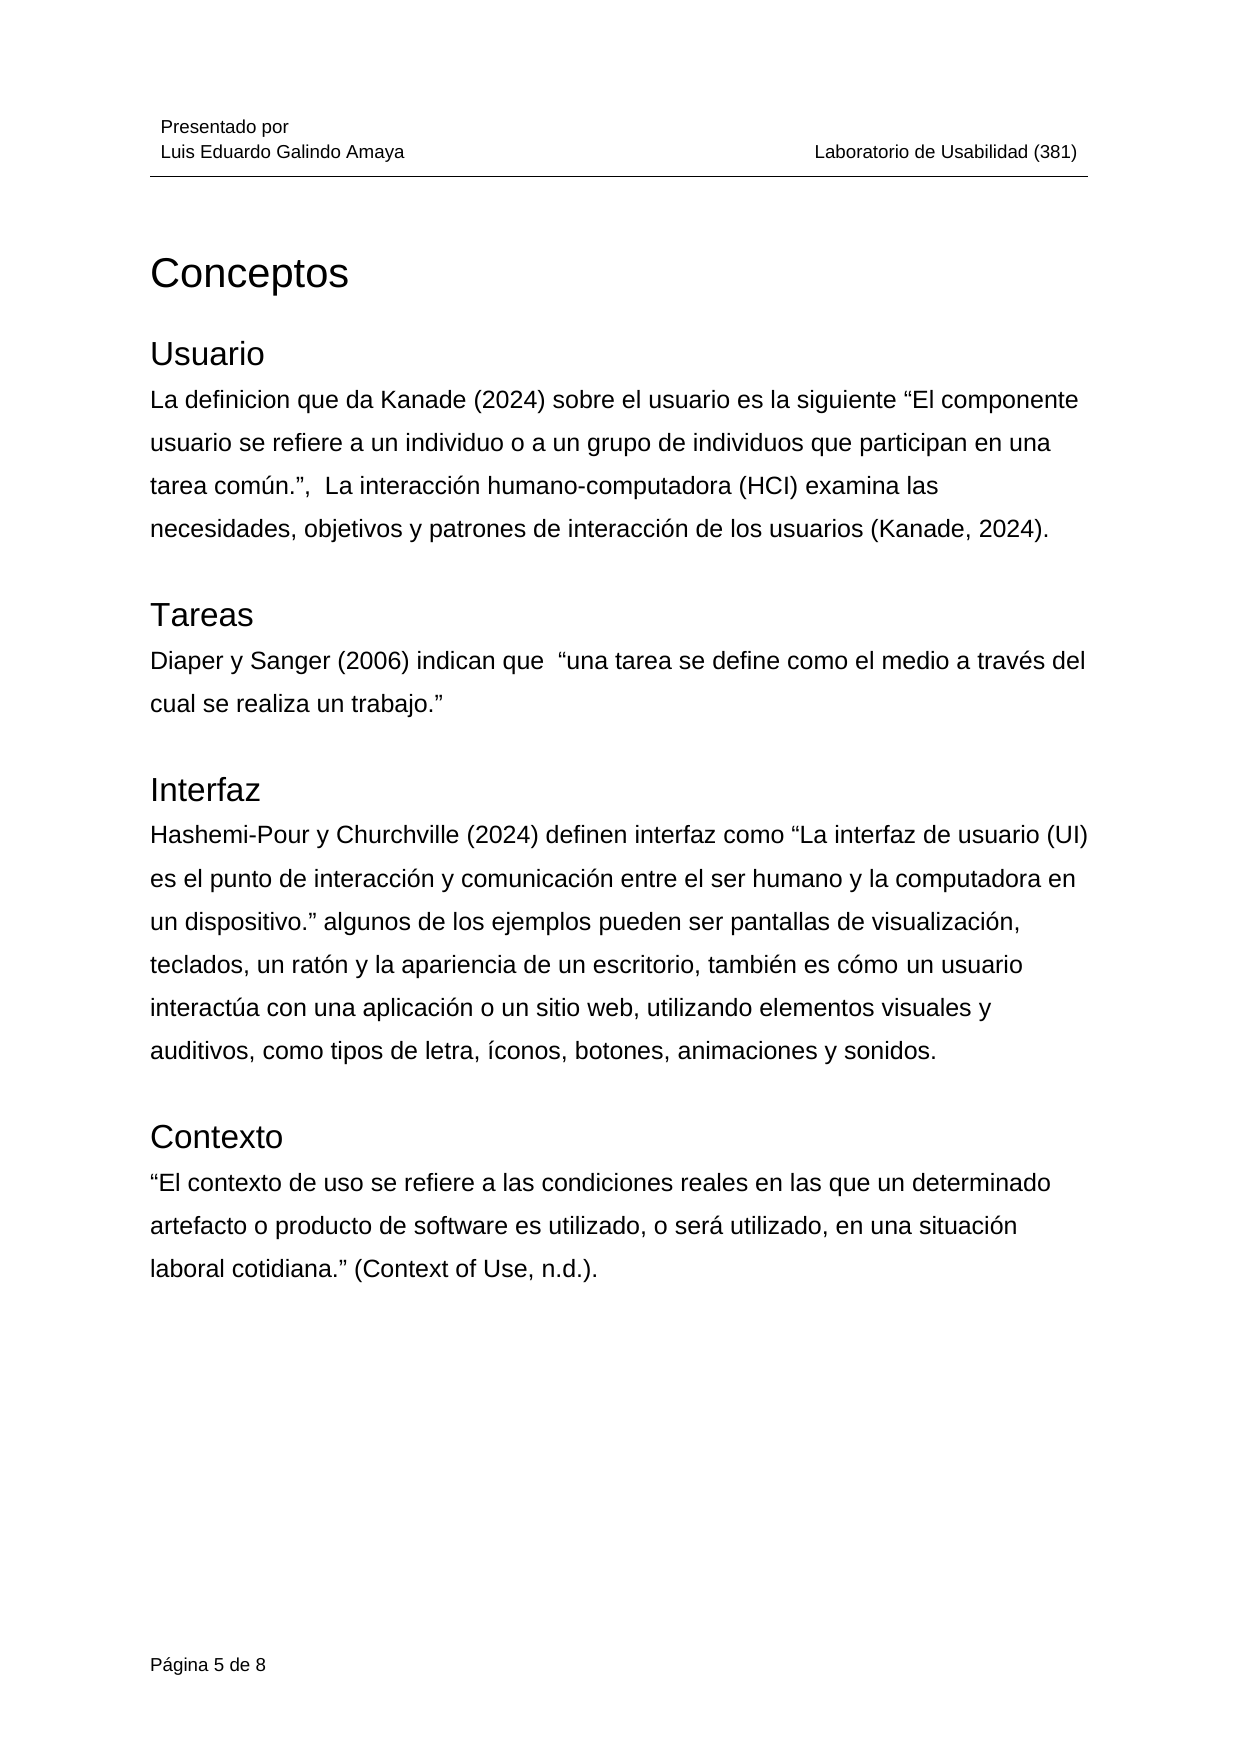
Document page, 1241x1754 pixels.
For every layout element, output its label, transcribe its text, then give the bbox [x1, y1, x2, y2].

subtitle Tareas [150, 595, 1090, 633]
subtitle Interfaz [150, 769, 1090, 808]
subtitle Conceptos [150, 248, 1090, 296]
text Diaper y Sanger (2006) indican que “una tarea se define como el medio a través del cual se realiza un trabajo.” [150, 646, 1090, 718]
subtitle Usuario [150, 334, 1090, 372]
subtitle Contexto [150, 1117, 1090, 1155]
text La definicion que da Kanade (2024) sobre el usuario es la siguiente “El componente usuario se refiere a un individuo o a un grupo de individuos que participan en una tarea común.”, La interacción humano-computadora (HCI) examina las necesidades, objetivos y patrones de interacción de los usuarios (Kanade, 2024). [150, 385, 1090, 543]
text Hashemi-Pour y Churchville (2024) definen interfaz como “La interfaz de usuario (UI) es el punto de interacción y comunicación entre el ser humano y la computadora en un dispositivo.” algunos de los ejemplos pueden ser pantallas de visualización, teclados, un ratón y la apariencia de un escritorio, también es cómo un usuario interactúa con una aplicación o un sitio web, utilizando elementos visuales y auditivos, como tipos de letra, íconos, botones, animaciones y sonidos. [150, 821, 1090, 1065]
text “El contexto de uso se refiere a las condiciones reales en las que un determinado artefacto o producto de software es utilizado, o será utilizado, en una situación laboral cotidiana.” (Context of Use, n.d.). [150, 1168, 1090, 1283]
